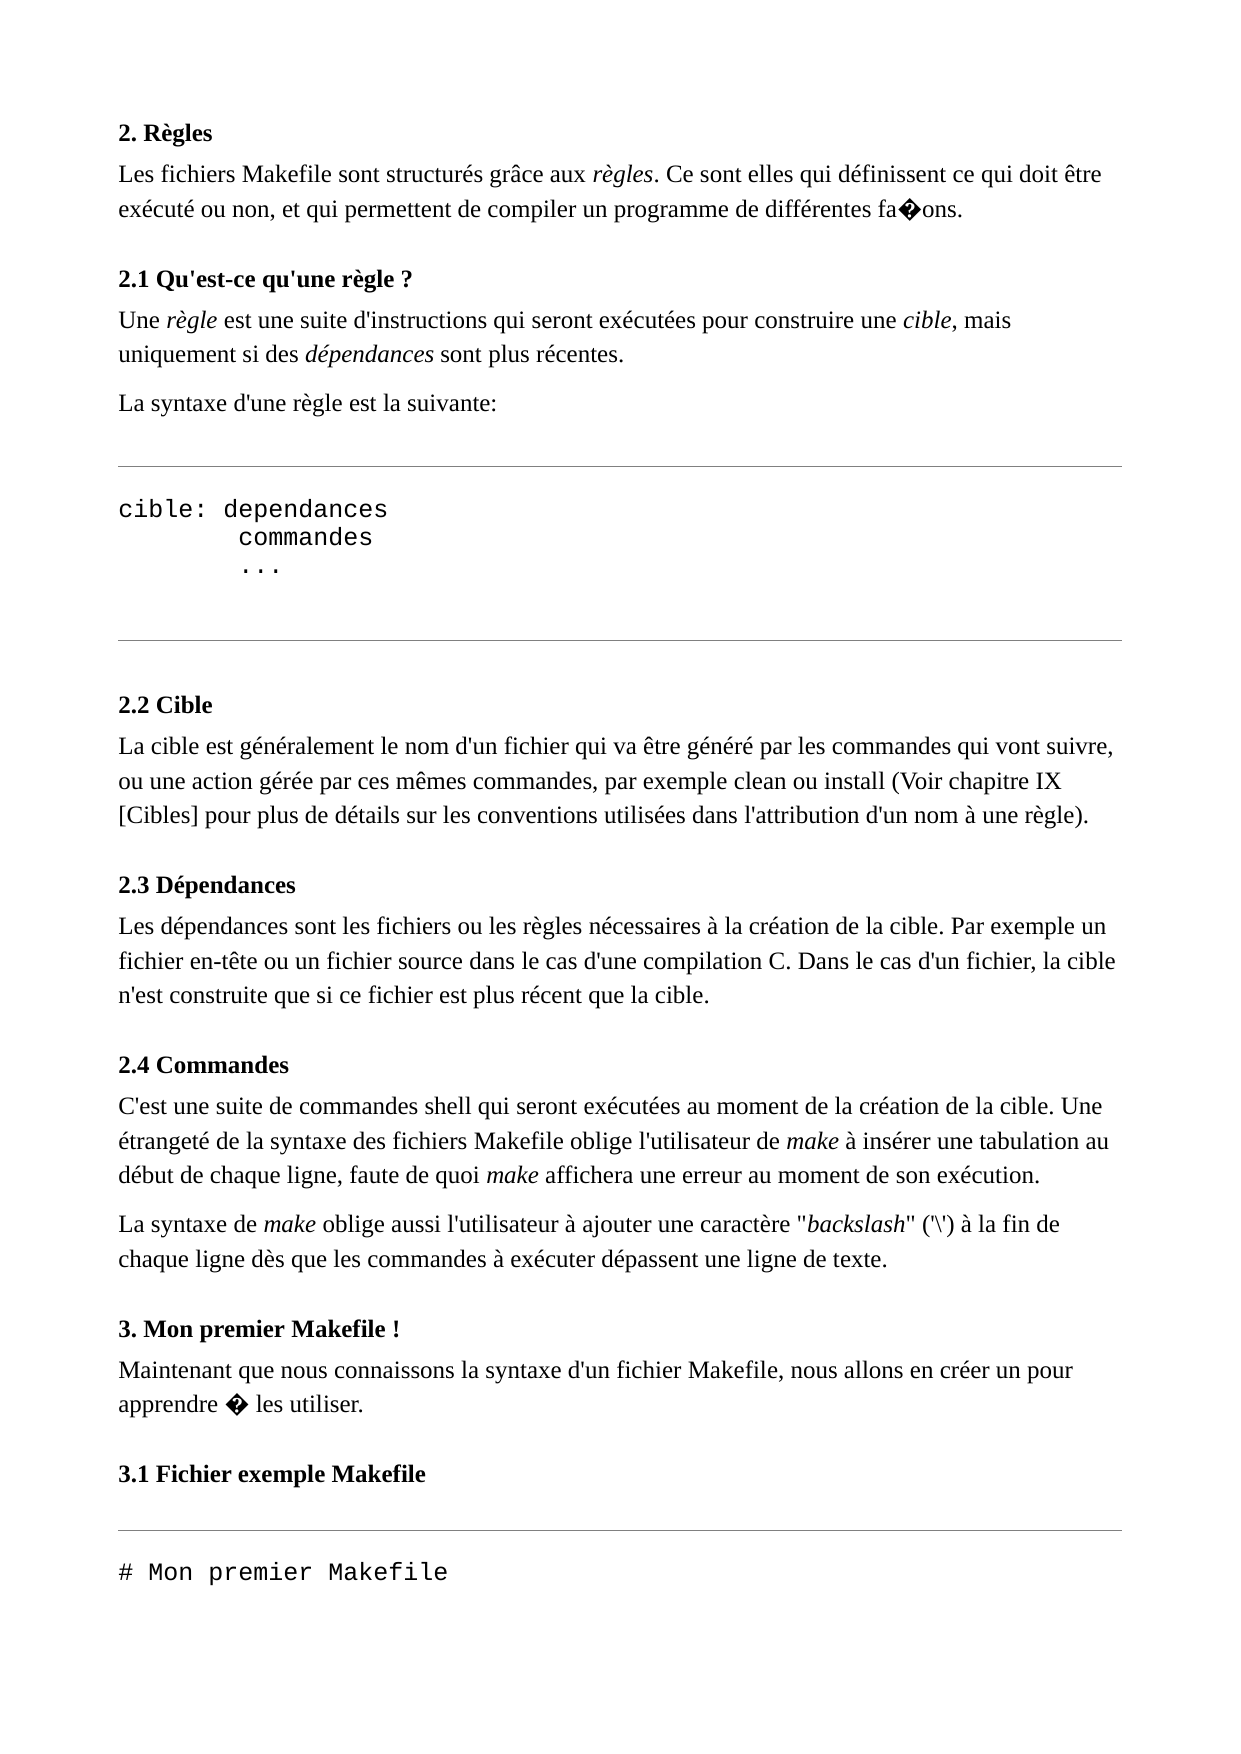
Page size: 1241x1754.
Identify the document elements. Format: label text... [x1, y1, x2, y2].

subtitle 3. Mon premier Makefile ! [118, 1314, 1122, 1343]
text # Mon premier Makefile [118, 1559, 1122, 1588]
text cible: dependances [118, 496, 1122, 524]
text Une règle est une suite d'instructions qui seront exécutées pour construire une cible, mais uniquement si des dépendances sont plus récentes. [118, 305, 1122, 368]
subtitle 2.2 Cible [118, 690, 1122, 719]
subtitle 2.4 Commandes [118, 1050, 1122, 1079]
text Maintenant que nous connaissons la syntaxe d'un fichier Makefile, nous allons en créer un pour apprendre � les utiliser. [118, 1355, 1122, 1418]
text commandes [118, 524, 1122, 553]
text La cible est généralement le nom d'un fichier qui va être généré par les commandes qui vont suivre, ou une action gérée par ces mêmes commandes, par exemple clean ou install (Voir chapitre IX [Cibles] pour plus de détails sur les conventions utilisées dans l'attribution d'un nom à une règle). [118, 731, 1122, 829]
text Les dépendances sont les fichiers ou les règles nécessaires à la création de la cible. Par exemple un fichier en-tête ou un fichier source dans le cas d'une compilation C. Dans le cas d'un fichier, la cible n'est construite que si ce fichier est plus récent que la cible. [118, 911, 1122, 1009]
text Les fichiers Makefile sont structurés grâce aux règles. Ce sont elles qui définissent ce qui doit être exécuté ou non, et qui permettent de compiler un programme de différentes fa�ons. [118, 159, 1122, 223]
text La syntaxe d'une règle est la suivante: [118, 388, 1122, 417]
subtitle 3.1 Fichier exemple Makefile [118, 1459, 1122, 1488]
subtitle 2.1 Qu'est-ce qu'une règle ? [118, 264, 1122, 292]
subtitle 2.3 Dépendances [118, 870, 1122, 899]
text ... [118, 553, 1122, 581]
text La syntaxe de make oblige aussi l'utilisateur à ajouter une caractère "backslash" ('\') à la fin de chaque ligne dès que les commandes à exécuter dépassent une ligne de texte. [118, 1209, 1122, 1273]
subtitle 2. Règles [118, 118, 1122, 147]
text C'est une suite de commandes shell qui seront exécutées au moment de la création de la cible. Une étrangeté de la syntaxe des fichiers Makefile oblige l'utilisateur de make à insérer une tabulation au début de chaque ligne, faute de quoi make affichera une erreur au moment de son exécution. [118, 1091, 1122, 1189]
